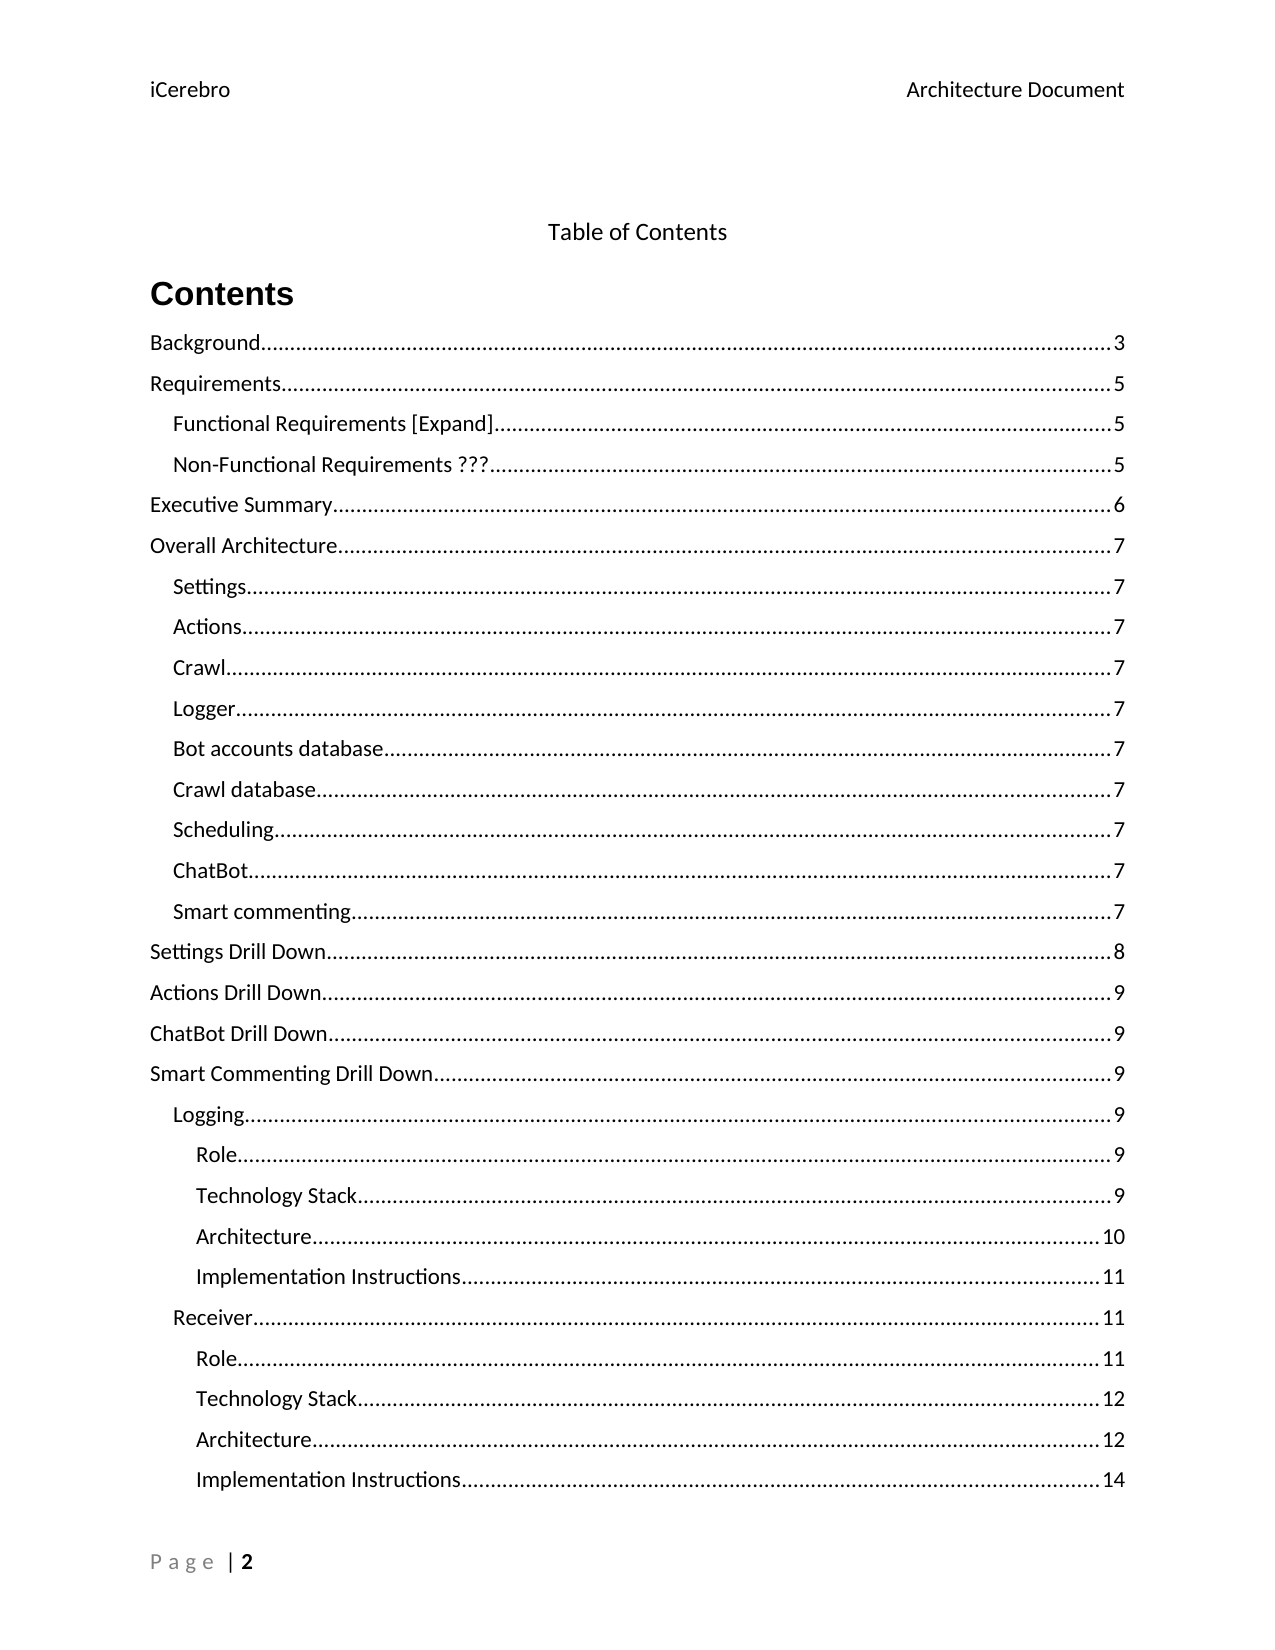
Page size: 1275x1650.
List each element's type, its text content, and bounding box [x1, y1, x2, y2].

text Receiver 11 [173, 1303, 1125, 1331]
text Technology Stack 9 [196, 1181, 1125, 1209]
text Crawl 7 [173, 653, 1125, 681]
text Overall Architecture 7 [150, 531, 1125, 559]
text Implementation Instructions 11 [196, 1262, 1125, 1290]
text Bot accounts database 7 [173, 734, 1125, 762]
text Smart Commenting Drill Down 9 [150, 1059, 1125, 1087]
text ChatBot 7 [173, 856, 1125, 884]
text Actions Drill Down 9 [150, 978, 1125, 1006]
text Settings 7 [173, 572, 1125, 600]
text Background 3 [150, 328, 1125, 356]
text Crawl database 7 [173, 775, 1125, 803]
text Functional Requirements [Expand] 5 [173, 409, 1125, 437]
text Architecture 12 [196, 1425, 1125, 1453]
text Non-Functional Requirements ??? 5 [173, 450, 1125, 478]
subtitle Contents [150, 274, 1125, 312]
text Technology Stack 12 [196, 1384, 1125, 1412]
text Logger 7 [173, 694, 1125, 722]
text Logging 9 [173, 1100, 1125, 1128]
text Table of Contents [150, 216, 1125, 247]
text Actions 7 [173, 612, 1125, 640]
text Role 11 [196, 1344, 1125, 1372]
text Executive Summary 6 [150, 491, 1125, 518]
text Role 9 [196, 1141, 1125, 1168]
text Smart commenting 7 [173, 897, 1125, 925]
text Implementation Instructions 14 [196, 1466, 1125, 1493]
text ChatBot Drill Down 9 [150, 1019, 1125, 1047]
text Settings Drill Down 8 [150, 937, 1125, 965]
text Scheduling 7 [173, 816, 1125, 843]
text Requirements 5 [150, 369, 1125, 397]
text Architecture 10 [196, 1222, 1125, 1250]
